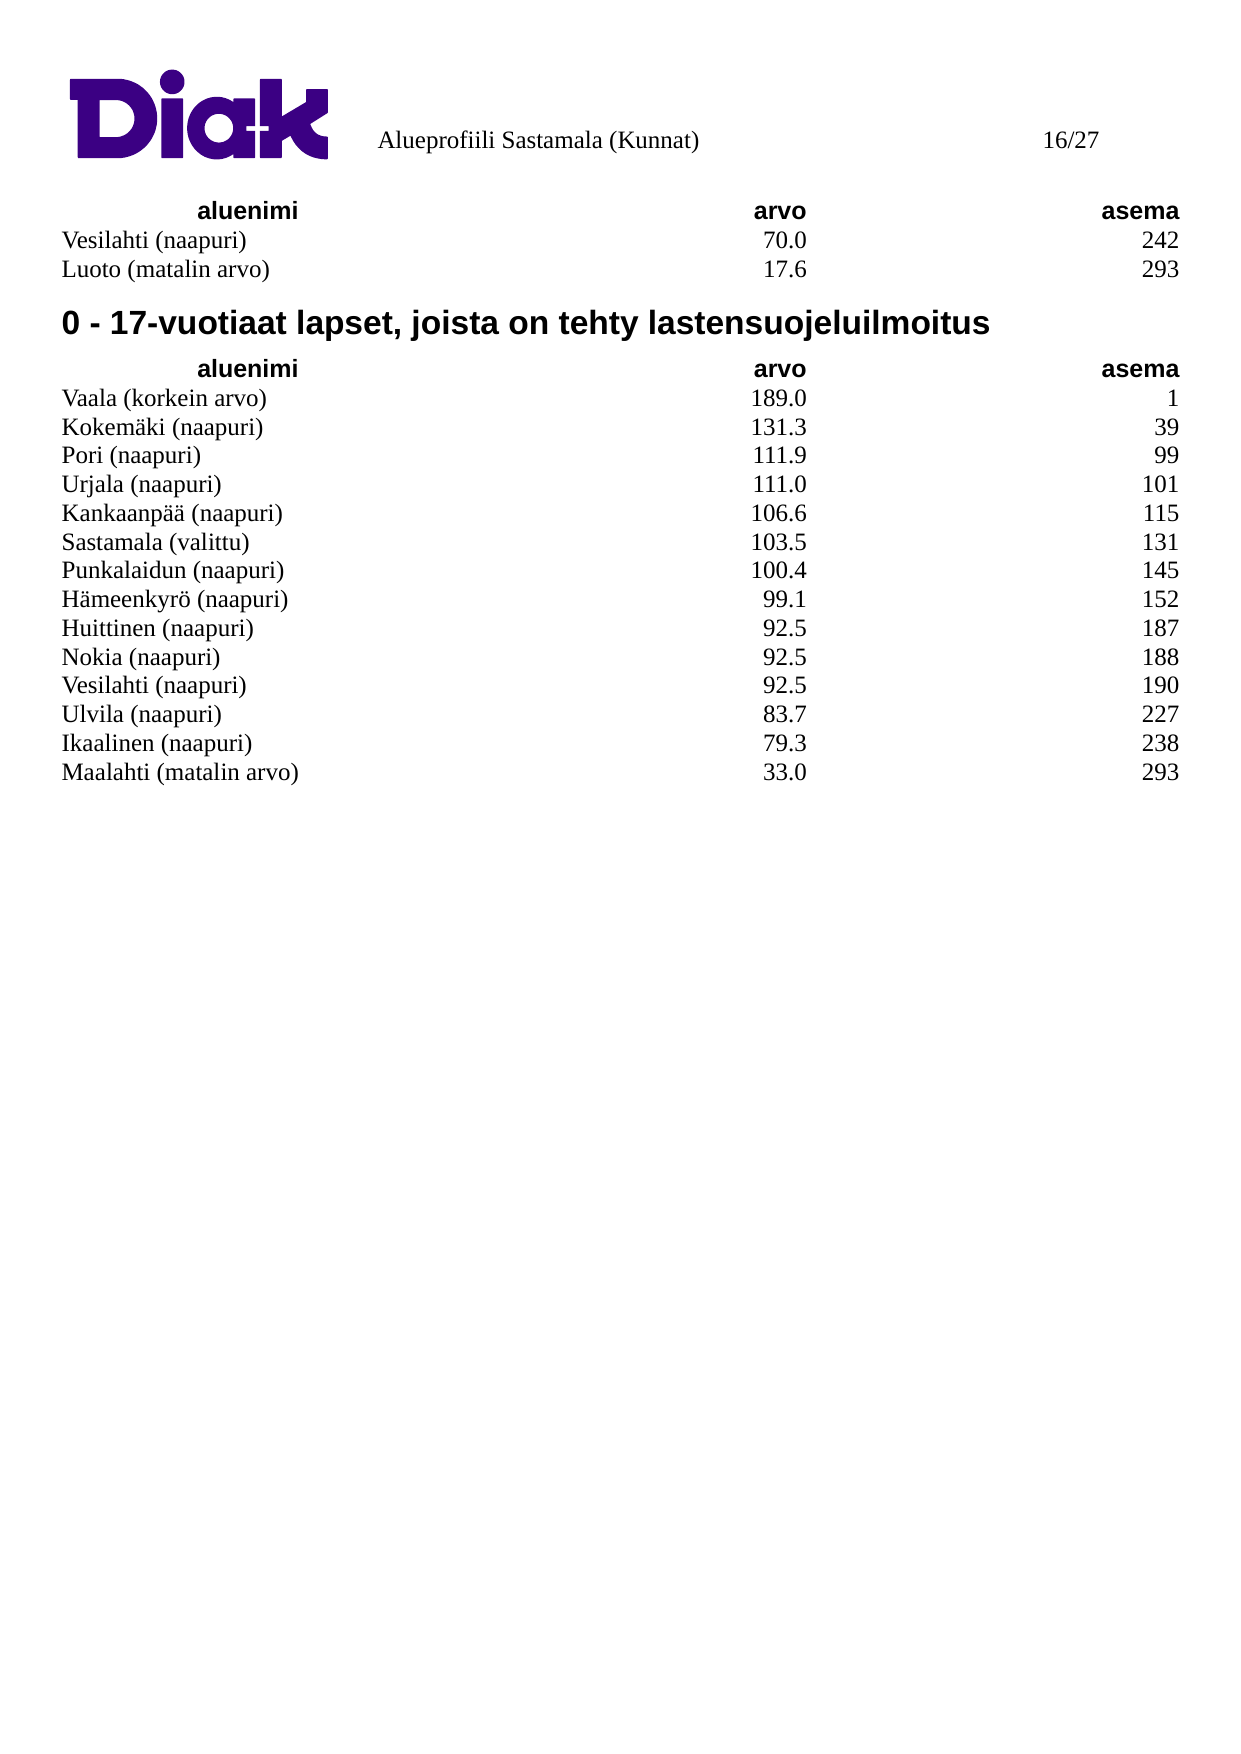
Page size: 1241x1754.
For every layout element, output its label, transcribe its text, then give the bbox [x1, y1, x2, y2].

table_cell 103.5 [434, 527, 806, 556]
table_cell 189.0 [434, 383, 806, 412]
table_cell Kankaanpää (naapuri) [61, 498, 434, 527]
table_header asema [806, 354, 1179, 383]
table_cell 190 [806, 671, 1179, 699]
table_cell 17.6 [434, 254, 806, 282]
table_cell 1 [806, 383, 1179, 412]
table_cell 293 [806, 757, 1179, 786]
table_cell 101 [806, 469, 1179, 498]
table_cell 187 [806, 613, 1179, 642]
table_cell 242 [806, 225, 1179, 254]
table_cell Vaala (korkein arvo) [61, 383, 434, 412]
table_cell 83.7 [434, 699, 806, 728]
table_cell 79.3 [434, 728, 806, 757]
table_cell Urjala (naapuri) [61, 469, 434, 498]
table_cell Maalahti (matalin arvo) [61, 757, 434, 786]
table_cell 188 [806, 642, 1179, 671]
subtitle 0 - 17-vuotiaat lapset, joista on tehty lastensuojeluilmoitus [61, 303, 1179, 342]
table_cell 115 [806, 498, 1179, 527]
table_cell 227 [806, 699, 1179, 728]
table_cell Ikaalinen (naapuri) [61, 728, 434, 757]
table_cell 70.0 [434, 225, 806, 254]
table_cell 33.0 [434, 757, 806, 786]
table_cell 92.5 [434, 671, 806, 699]
table_cell 238 [806, 728, 1179, 757]
table_cell Kokemäki (naapuri) [61, 412, 434, 441]
table_cell Hämeenkyrö (naapuri) [61, 584, 434, 613]
table_header aluenimi [61, 354, 434, 383]
table_header asema [806, 196, 1179, 225]
table_header arvo [434, 196, 806, 225]
table_cell Huittinen (naapuri) [61, 613, 434, 642]
table_cell 131 [806, 527, 1179, 556]
table_cell 39 [806, 412, 1179, 441]
table_cell 99.1 [434, 584, 806, 613]
table_header aluenimi [61, 196, 434, 225]
table_cell 92.5 [434, 642, 806, 671]
table_cell 131.3 [434, 412, 806, 441]
table_cell 152 [806, 584, 1179, 613]
table_cell 111.0 [434, 469, 806, 498]
table_header arvo [434, 354, 806, 383]
table_cell 111.9 [434, 441, 806, 469]
table_cell 293 [806, 254, 1179, 282]
table_cell Luoto (matalin arvo) [61, 254, 434, 282]
table_cell 99 [806, 441, 1179, 469]
table_cell 145 [806, 556, 1179, 584]
table_cell 92.5 [434, 613, 806, 642]
table_cell Vesilahti (naapuri) [61, 225, 434, 254]
table_cell Sastamala (valittu) [61, 527, 434, 556]
table_cell Punkalaidun (naapuri) [61, 556, 434, 584]
table_cell Pori (naapuri) [61, 441, 434, 469]
table_cell 100.4 [434, 556, 806, 584]
table_cell Nokia (naapuri) [61, 642, 434, 671]
table_cell 106.6 [434, 498, 806, 527]
table_cell Ulvila (naapuri) [61, 699, 434, 728]
table_cell Vesilahti (naapuri) [61, 671, 434, 699]
